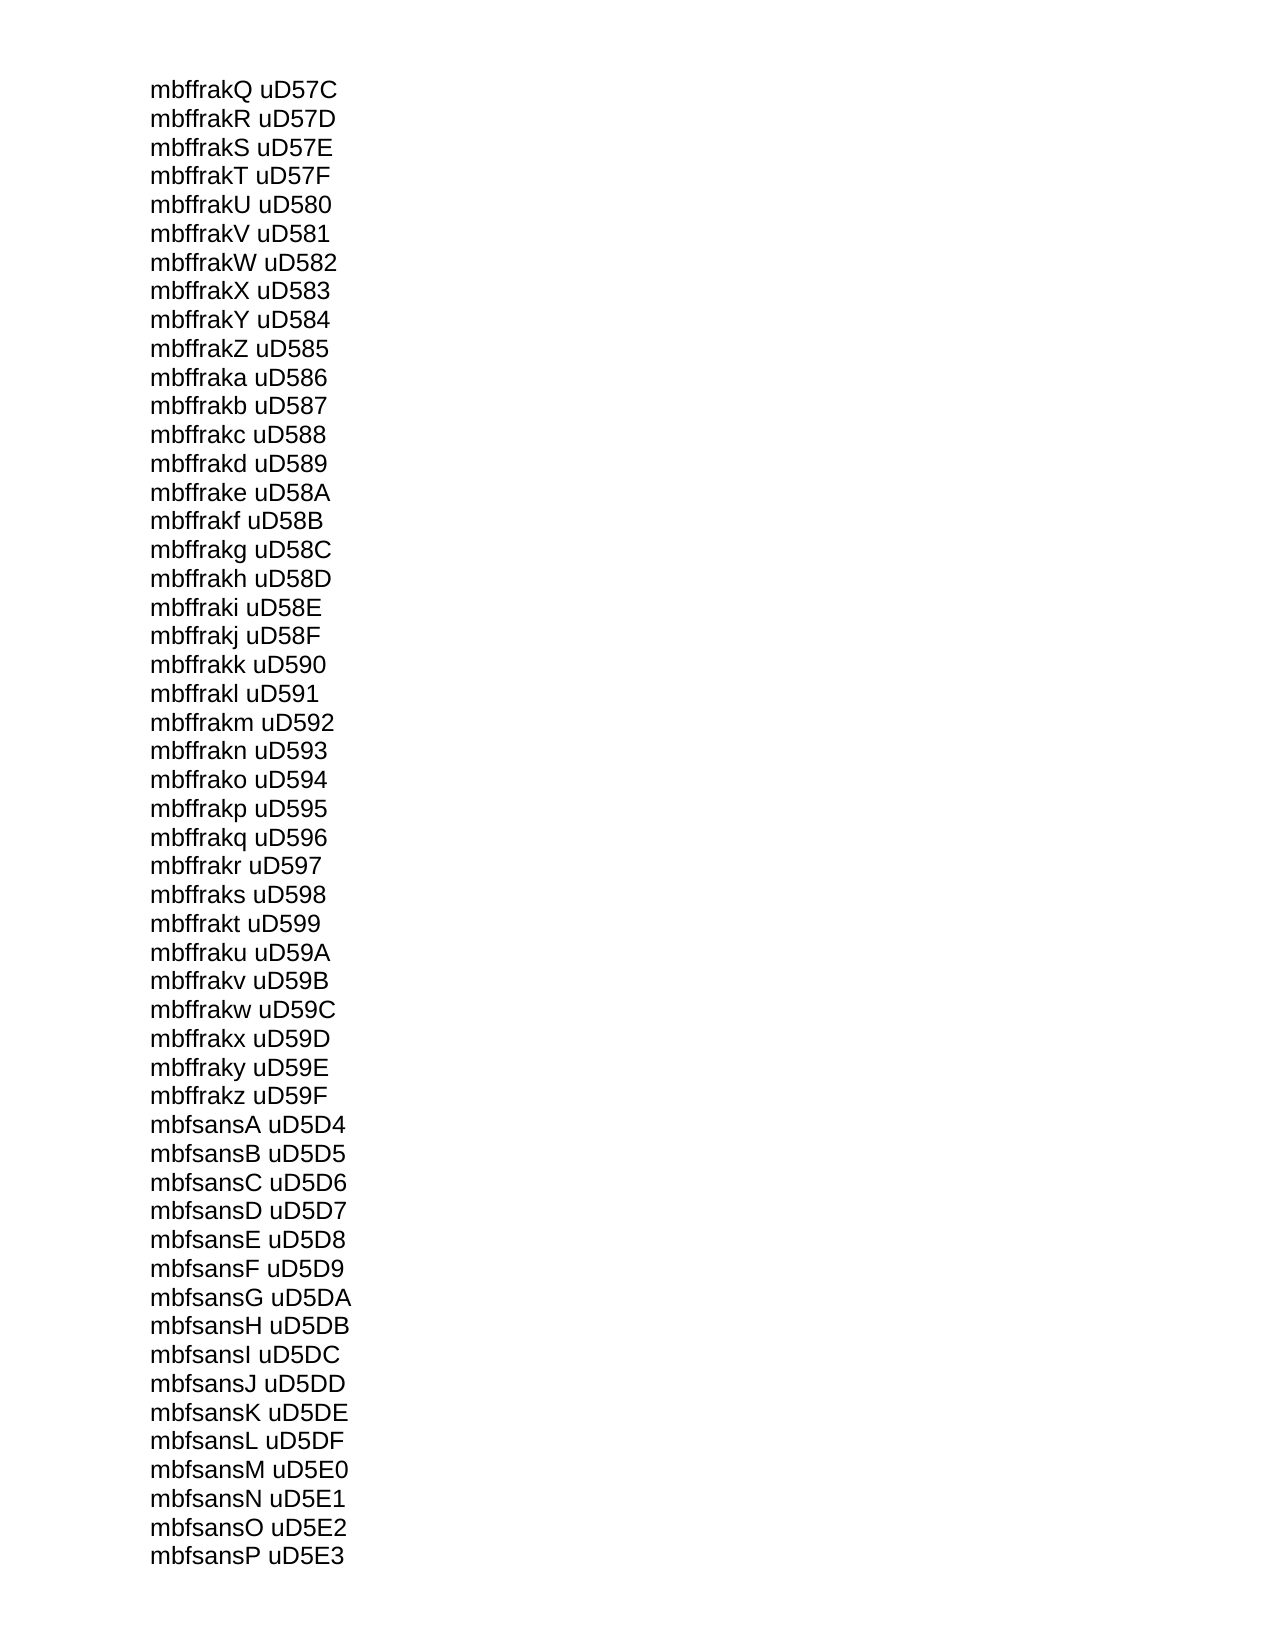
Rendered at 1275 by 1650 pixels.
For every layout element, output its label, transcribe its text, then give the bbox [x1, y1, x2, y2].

text mbffraky uD59E [150, 1052, 1125, 1081]
text mbffrakU uD580 [150, 190, 1125, 219]
text mbffrakn uD593 [150, 736, 1125, 765]
text mbffrakb uD587 [150, 391, 1125, 420]
text mbffrakd uD589 [150, 449, 1125, 477]
text mbffrakY uD584 [150, 305, 1125, 334]
text mbffrakX uD583 [150, 276, 1125, 305]
text mbffrakp uD595 [150, 794, 1125, 822]
text mbffrakT uD57F [150, 161, 1125, 190]
text mbffraks uD598 [150, 880, 1125, 909]
text mbffrakV uD581 [150, 219, 1125, 247]
text mbfsansG uD5DA [150, 1282, 1125, 1311]
text mbfsansN uD5E1 [150, 1484, 1125, 1512]
text mbfsansH uD5DB [150, 1311, 1125, 1340]
text mbffrakh uD58D [150, 564, 1125, 592]
text mbfsansL uD5DF [150, 1426, 1125, 1455]
text mbffrakR uD57D [150, 104, 1125, 132]
text mbffraki uD58E [150, 592, 1125, 621]
text mbffrakg uD58C [150, 535, 1125, 564]
text mbffrakk uD590 [150, 650, 1125, 679]
text mbfsansJ uD5DD [150, 1369, 1125, 1397]
text mbffrakl uD591 [150, 679, 1125, 707]
text mbffrako uD594 [150, 765, 1125, 794]
text mbffrakS uD57E [150, 132, 1125, 161]
text mbffrakv uD59B [150, 966, 1125, 995]
text mbfsansI uD5DC [150, 1340, 1125, 1369]
text mbfsansO uD5E2 [150, 1512, 1125, 1541]
text mbfsansK uD5DE [150, 1397, 1125, 1426]
text mbffraka uD586 [150, 362, 1125, 391]
text mbffrakZ uD585 [150, 334, 1125, 362]
text mbffrakt uD599 [150, 909, 1125, 937]
text mbffrake uD58A [150, 477, 1125, 506]
text mbffraku uD59A [150, 937, 1125, 966]
text mbfsansD uD5D7 [150, 1196, 1125, 1225]
text mbffrakc uD588 [150, 420, 1125, 449]
text mbffrakq uD596 [150, 822, 1125, 851]
text mbfsansB uD5D5 [150, 1139, 1125, 1167]
text mbfsansP uD5E3 [150, 1541, 1125, 1570]
text mbfsansF uD5D9 [150, 1254, 1125, 1282]
text mbffrakx uD59D [150, 1024, 1125, 1052]
text mbffrakf uD58B [150, 506, 1125, 535]
text mbffrakz uD59F [150, 1081, 1125, 1110]
text mbffrakQ uD57C [150, 75, 1125, 104]
text mbffrakj uD58F [150, 621, 1125, 650]
text mbffrakm uD592 [150, 707, 1125, 736]
text mbfsansE uD5D8 [150, 1225, 1125, 1254]
text mbffrakW uD582 [150, 247, 1125, 276]
text mbfsansM uD5E0 [150, 1455, 1125, 1484]
text mbffrakw uD59C [150, 995, 1125, 1024]
text mbfsansA uD5D4 [150, 1110, 1125, 1139]
text mbfsansC uD5D6 [150, 1167, 1125, 1196]
text mbffrakr uD597 [150, 851, 1125, 880]
